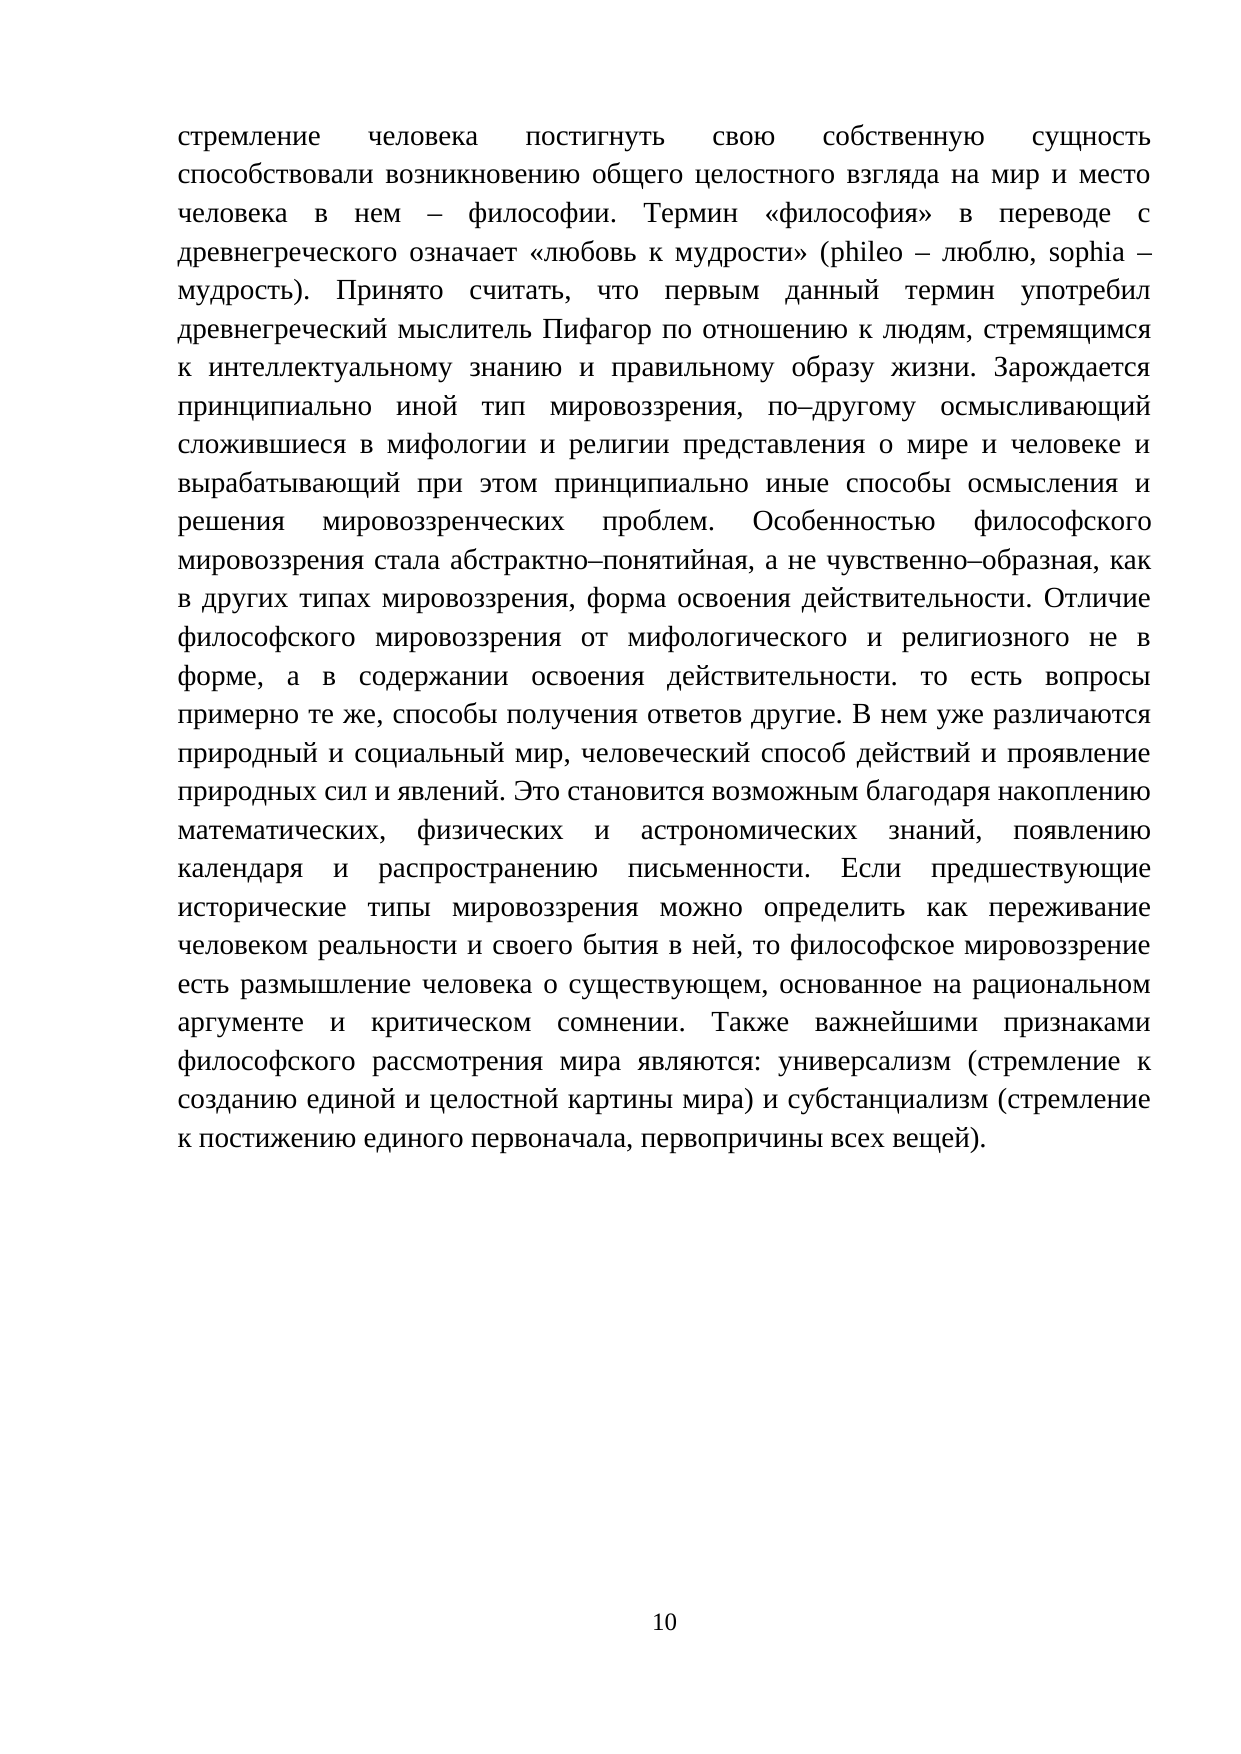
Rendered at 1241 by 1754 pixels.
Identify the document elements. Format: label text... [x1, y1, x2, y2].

text стремление человека постигнуть свою собственную сущность способствовали возникновению общего целостного взгляда на мир и место человека в нем – философии. Термин «философия» в переводе с древнегреческого означает «любовь к мудрости» (phileo – люблю, sophia –мудрость). Принято считать, что первым данный термин употребил древнегреческий мыслитель Пифагор по отношению к людям, стремящимся к интеллектуальному знанию и правильному образу жизни. Зарождается принципиально иной тип мировоззрения, по–другому осмысливающий сложившиеся в мифологии и религии представления о мире и человеке и вырабатывающий при этом принципиально иные способы осмысления и решения мировоззренческих проблем. Особенностью философского мировоззрения стала абстрактно–понятийная, а не чувственно–образная, как в других типах мировоззрения, форма освоения действительности. Отличие философского мировоззрения от мифологического и религиозного не в форме, а в содержании освоения действительности. то есть вопросы примерно те же, способы получения ответов другие. В нем уже различаются природный и социальный мир, человеческий способ действий и проявление природных сил и явлений. Это становится возможным благодаря накоплению математических, физических и астрономических знаний, появлению календаря и распространению письменности. Если предшествующие исторические типы мировоззрения можно определить как переживание человеком реальности и своего бытия в ней, то философское мировоззрение есть размышление человека о существующем, основанное на рациональном аргументе и критическом сомнении. Также важнейшими признаками философского рассмотрения мира являются: универсализм (стремление к созданию единой и целостной картины мира) и субстанциализм (стремление к постижению единого первоначала, первопричины всех вещей). [177, 118, 1152, 1154]
